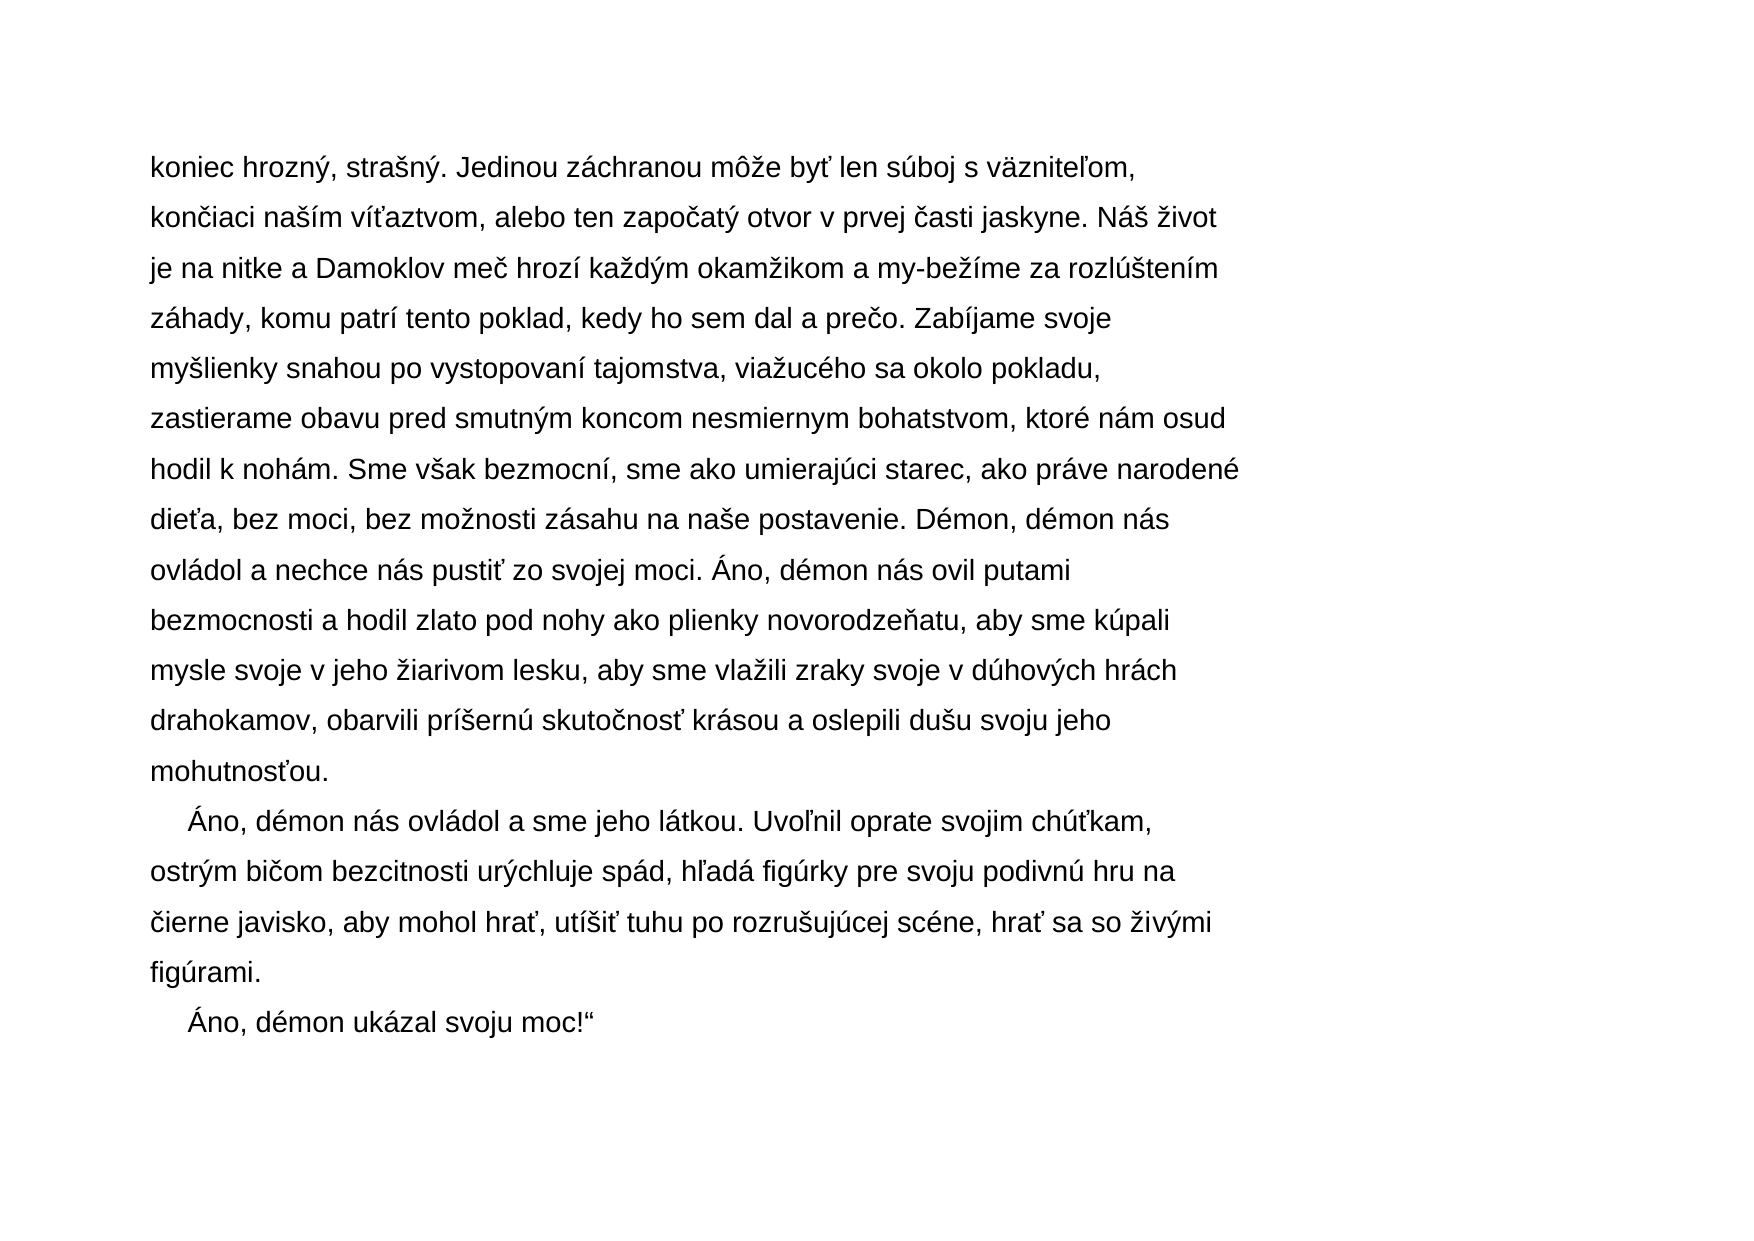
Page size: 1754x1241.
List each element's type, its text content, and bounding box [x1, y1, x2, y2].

text koniec hrozný, strašný. Jedinou záchranou môže byť len súboj s väzniteľom, končiaci naším víťaztvom, alebo ten započatý otvor v prvej časti jaskyne. Náš život je na nitke a Damoklov meč hrozí každým okamžikom a my-bežíme za rozlúštením záhady, komu patrí tento poklad, kedy ho sem dal a prečo. Zabíjame svoje myšlienky snahou po vystopovaní tajom­stva, viažucého sa okolo pokladu, zastierame oba­vu pred smutným koncom nesmiernym bohat­stvom, ktoré nám osud hodil k nohám. Sme však bezmocní, sme ako umierajúci starec, ako práve narodené dieťa, bez moci, bez možnosti zásahu na naše postavenie. Démon, démon nás ovládol a nechce nás pustiť zo svojej moci. Áno, démon nás ovil putami bezmocnosti a hodil zlato pod nohy ako plienky novorodzeňatu, aby sme kúpali mysle svoje v jeho žiarivom lesku, aby sme vla­žili zraky svoje v dúhových hrách drahokamov, obarvili príšernú skutočnosť krásou a oslepili dušu svoju jeho mohutnosťou. [150, 150, 1243, 787]
text Áno, démon ukázal svoju moc!“ [150, 1005, 1243, 1039]
text Áno, démon nás ovládol a sme jeho látkou. Uvoľnil oprate svojim chúťkam, ostrým bičom bezcitnosti urýchluje spád, hľadá figúrky pre svoju podivnú hru na čierne javisko, aby mohol hrať, utíšiť tuhu po rozrušujúcej scéne, hrať sa so ži­vými figúrami. [150, 804, 1243, 988]
